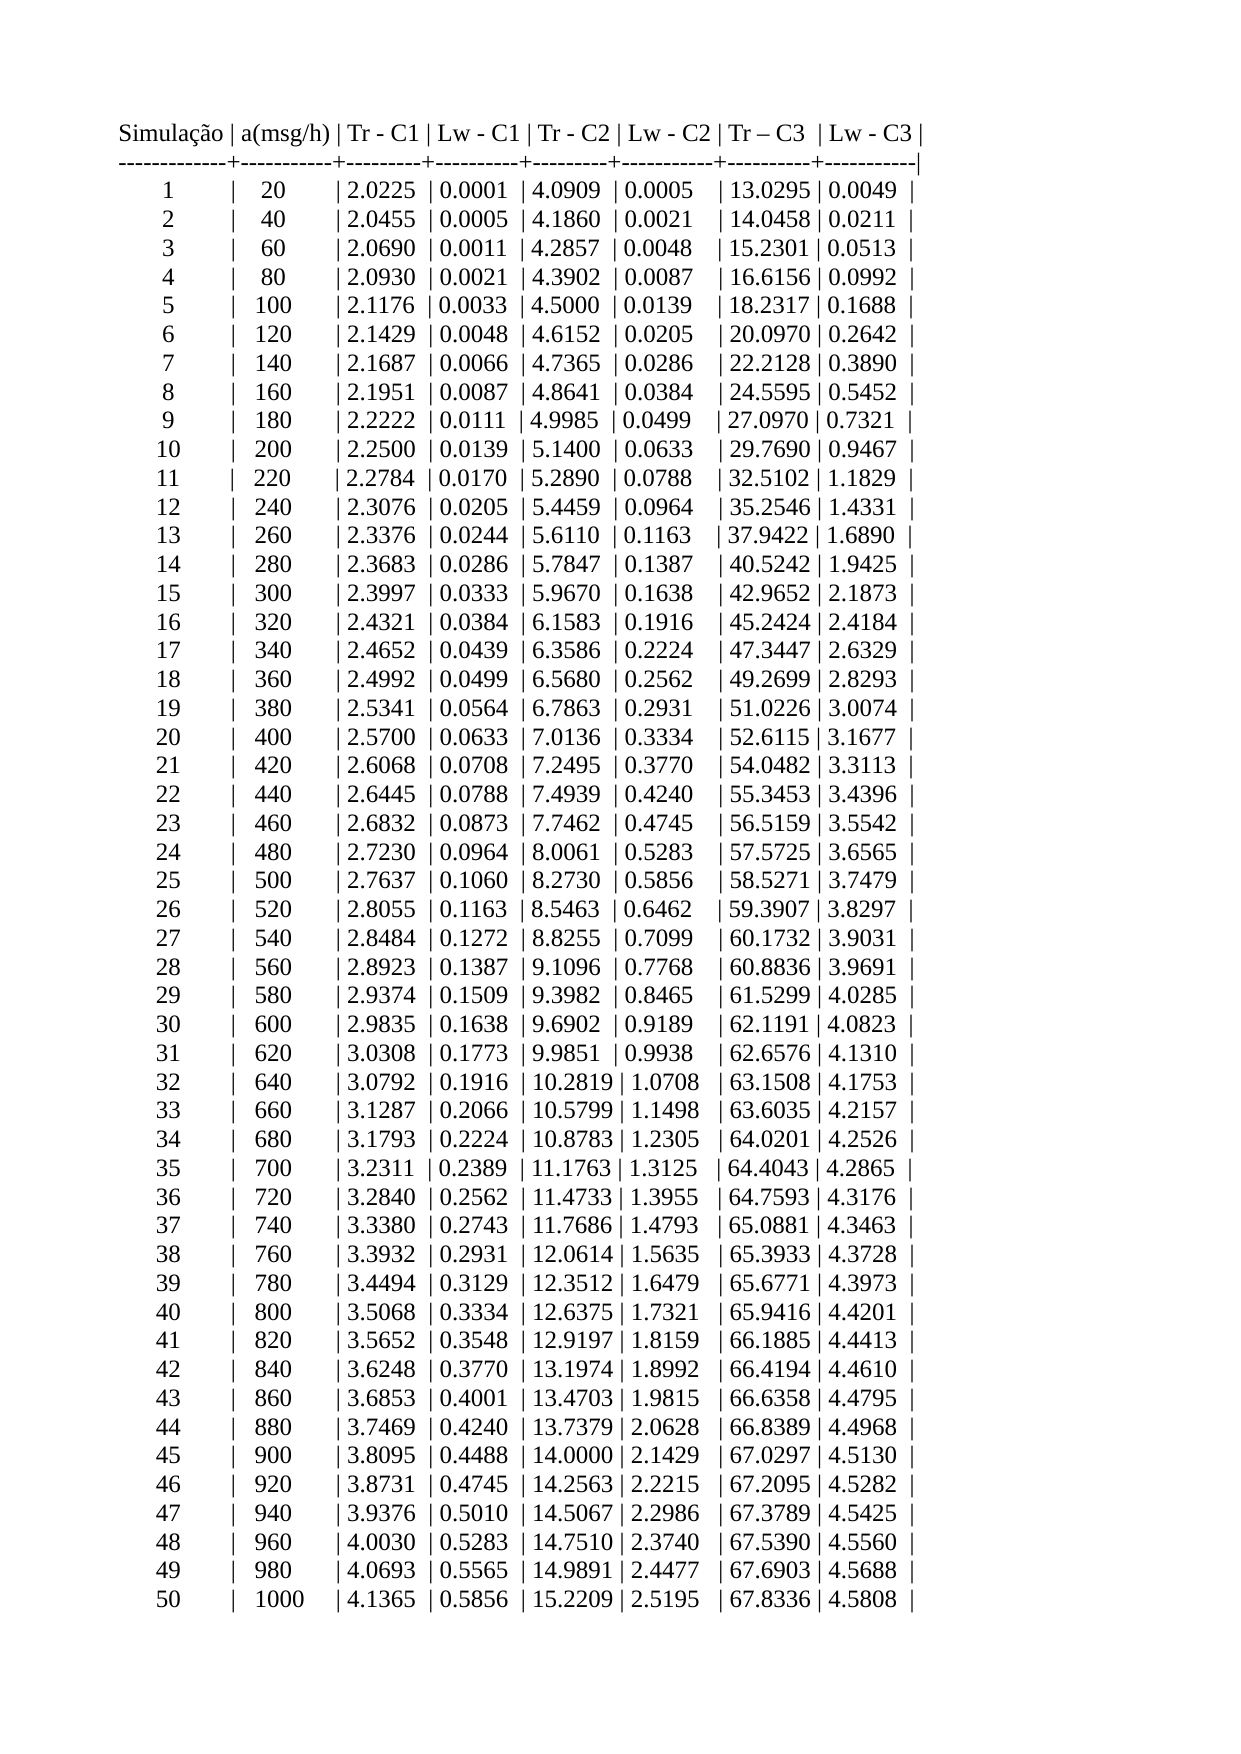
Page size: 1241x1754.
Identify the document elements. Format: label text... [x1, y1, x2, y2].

text 14 | 280 | 2.3683 | 0.0286 | 5.7847 | 0.1387 | 40.5242 | 1.9425 | [118, 549, 1122, 578]
text 17 | 340 | 2.4652 | 0.0439 | 6.3586 | 0.2224 | 47.3447 | 2.6329 | [118, 636, 1122, 664]
text 44 | 880 | 3.7469 | 0.4240 | 13.7379 | 2.0628 | 66.8389 | 4.4968 | [118, 1412, 1122, 1441]
text 2 | 40 | 2.0455 | 0.0005 | 4.1860 | 0.0021 | 14.0458 | 0.0211 | [118, 204, 1122, 233]
text 48 | 960 | 4.0030 | 0.5283 | 14.7510 | 2.3740 | 67.5390 | 4.5560 | [118, 1527, 1122, 1556]
text 10 | 200 | 2.2500 | 0.0139 | 5.1400 | 0.0633 | 29.7690 | 0.9467 | [118, 434, 1122, 463]
text 34 | 680 | 3.1793 | 0.2224 | 10.8783 | 1.2305 | 64.0201 | 4.2526 | [118, 1124, 1122, 1153]
text 36 | 720 | 3.2840 | 0.2562 | 11.4733 | 1.3955 | 64.7593 | 4.3176 | [118, 1182, 1122, 1211]
text 4 | 80 | 2.0930 | 0.0021 | 4.3902 | 0.0087 | 16.6156 | 0.0992 | [118, 262, 1122, 291]
text 33 | 660 | 3.1287 | 0.2066 | 10.5799 | 1.1498 | 63.6035 | 4.2157 | [118, 1096, 1122, 1124]
text 30 | 600 | 2.9835 | 0.1638 | 9.6902 | 0.9189 | 62.1191 | 4.0823 | [118, 1009, 1122, 1038]
text 45 | 900 | 3.8095 | 0.4488 | 14.0000 | 2.1429 | 67.0297 | 4.5130 | [118, 1441, 1122, 1469]
text 41 | 820 | 3.5652 | 0.3548 | 12.9197 | 1.8159 | 66.1885 | 4.4413 | [118, 1326, 1122, 1354]
text 35 | 700 | 3.2311 | 0.2389 | 11.1763 | 1.3125 | 64.4043 | 4.2865 | [118, 1153, 1122, 1182]
text 27 | 540 | 2.8484 | 0.1272 | 8.8255 | 0.7099 | 60.1732 | 3.9031 | [118, 923, 1122, 952]
text 16 | 320 | 2.4321 | 0.0384 | 6.1583 | 0.1916 | 45.2424 | 2.4184 | [118, 607, 1122, 636]
text 49 | 980 | 4.0693 | 0.5565 | 14.9891 | 2.4477 | 67.6903 | 4.5688 | [118, 1556, 1122, 1584]
text 40 | 800 | 3.5068 | 0.3334 | 12.6375 | 1.7321 | 65.9416 | 4.4201 | [118, 1297, 1122, 1326]
text 3 | 60 | 2.0690 | 0.0011 | 4.2857 | 0.0048 | 15.2301 | 0.0513 | [118, 233, 1122, 262]
text 15 | 300 | 2.3997 | 0.0333 | 5.9670 | 0.1638 | 42.9652 | 2.1873 | [118, 578, 1122, 607]
text Simulação | a(msg/h) | Tr - C1 | Lw - C1 | Tr - C2 | Lw - C2 | Tr – C3 | Lw - C3 | [118, 118, 1122, 147]
text 28 | 560 | 2.8923 | 0.1387 | 9.1096 | 0.7768 | 60.8836 | 3.9691 | [118, 952, 1122, 981]
text 38 | 760 | 3.3932 | 0.2931 | 12.0614 | 1.5635 | 65.3933 | 4.3728 | [118, 1239, 1122, 1268]
text 43 | 860 | 3.6853 | 0.4001 | 13.4703 | 1.9815 | 66.6358 | 4.4795 | [118, 1383, 1122, 1412]
text 7 | 140 | 2.1687 | 0.0066 | 4.7365 | 0.0286 | 22.2128 | 0.3890 | [118, 348, 1122, 377]
text 29 | 580 | 2.9374 | 0.1509 | 9.3982 | 0.8465 | 61.5299 | 4.0285 | [118, 981, 1122, 1009]
text 25 | 500 | 2.7637 | 0.1060 | 8.2730 | 0.5856 | 58.5271 | 3.7479 | [118, 866, 1122, 894]
text 46 | 920 | 3.8731 | 0.4745 | 14.2563 | 2.2215 | 67.2095 | 4.5282 | [118, 1469, 1122, 1498]
text 11 | 220 | 2.2784 | 0.0170 | 5.2890 | 0.0788 | 32.5102 | 1.1829 | [118, 463, 1122, 492]
text 19 | 380 | 2.5341 | 0.0564 | 6.7863 | 0.2931 | 51.0226 | 3.0074 | [118, 693, 1122, 722]
text 23 | 460 | 2.6832 | 0.0873 | 7.7462 | 0.4745 | 56.5159 | 3.5542 | [118, 808, 1122, 837]
text 37 | 740 | 3.3380 | 0.2743 | 11.7686 | 1.4793 | 65.0881 | 4.3463 | [118, 1211, 1122, 1239]
text 20 | 400 | 2.5700 | 0.0633 | 7.0136 | 0.3334 | 52.6115 | 3.1677 | [118, 722, 1122, 751]
text 8 | 160 | 2.1951 | 0.0087 | 4.8641 | 0.0384 | 24.5595 | 0.5452 | [118, 377, 1122, 406]
text 12 | 240 | 2.3076 | 0.0205 | 5.4459 | 0.0964 | 35.2546 | 1.4331 | [118, 492, 1122, 521]
text 31 | 620 | 3.0308 | 0.1773 | 9.9851 | 0.9938 | 62.6576 | 4.1310 | [118, 1038, 1122, 1067]
text 9 | 180 | 2.2222 | 0.0111 | 4.9985 | 0.0499 | 27.0970 | 0.7321 | [118, 406, 1122, 434]
text 5 | 100 | 2.1176 | 0.0033 | 4.5000 | 0.0139 | 18.2317 | 0.1688 | [118, 291, 1122, 319]
text 18 | 360 | 2.4992 | 0.0499 | 6.5680 | 0.2562 | 49.2699 | 2.8293 | [118, 664, 1122, 693]
text 32 | 640 | 3.0792 | 0.1916 | 10.2819 | 1.0708 | 63.1508 | 4.1753 | [118, 1067, 1122, 1096]
text 24 | 480 | 2.7230 | 0.0964 | 8.0061 | 0.5283 | 57.5725 | 3.6565 | [118, 837, 1122, 866]
text 47 | 940 | 3.9376 | 0.5010 | 14.5067 | 2.2986 | 67.3789 | 4.5425 | [118, 1498, 1122, 1527]
text 22 | 440 | 2.6445 | 0.0788 | 7.4939 | 0.4240 | 55.3453 | 3.4396 | [118, 779, 1122, 808]
text 6 | 120 | 2.1429 | 0.0048 | 4.6152 | 0.0205 | 20.0970 | 0.2642 | [118, 319, 1122, 348]
text 13 | 260 | 2.3376 | 0.0244 | 5.6110 | 0.1163 | 37.9422 | 1.6890 | [118, 521, 1122, 549]
text 42 | 840 | 3.6248 | 0.3770 | 13.1974 | 1.8992 | 66.4194 | 4.4610 | [118, 1354, 1122, 1383]
text 21 | 420 | 2.6068 | 0.0708 | 7.2495 | 0.3770 | 54.0482 | 3.3113 | [118, 751, 1122, 779]
text -------------+-----------+---------+----------+---------+-----------+----------+-----------| [118, 147, 1122, 176]
text 50 | 1000 | 4.1365 | 0.5856 | 15.2209 | 2.5195 | 67.8336 | 4.5808 | [118, 1584, 1122, 1613]
text 1 | 20 | 2.0225 | 0.0001 | 4.0909 | 0.0005 | 13.0295 | 0.0049 | [118, 176, 1122, 204]
text 39 | 780 | 3.4494 | 0.3129 | 12.3512 | 1.6479 | 65.6771 | 4.3973 | [118, 1268, 1122, 1297]
text 26 | 520 | 2.8055 | 0.1163 | 8.5463 | 0.6462 | 59.3907 | 3.8297 | [118, 894, 1122, 923]
